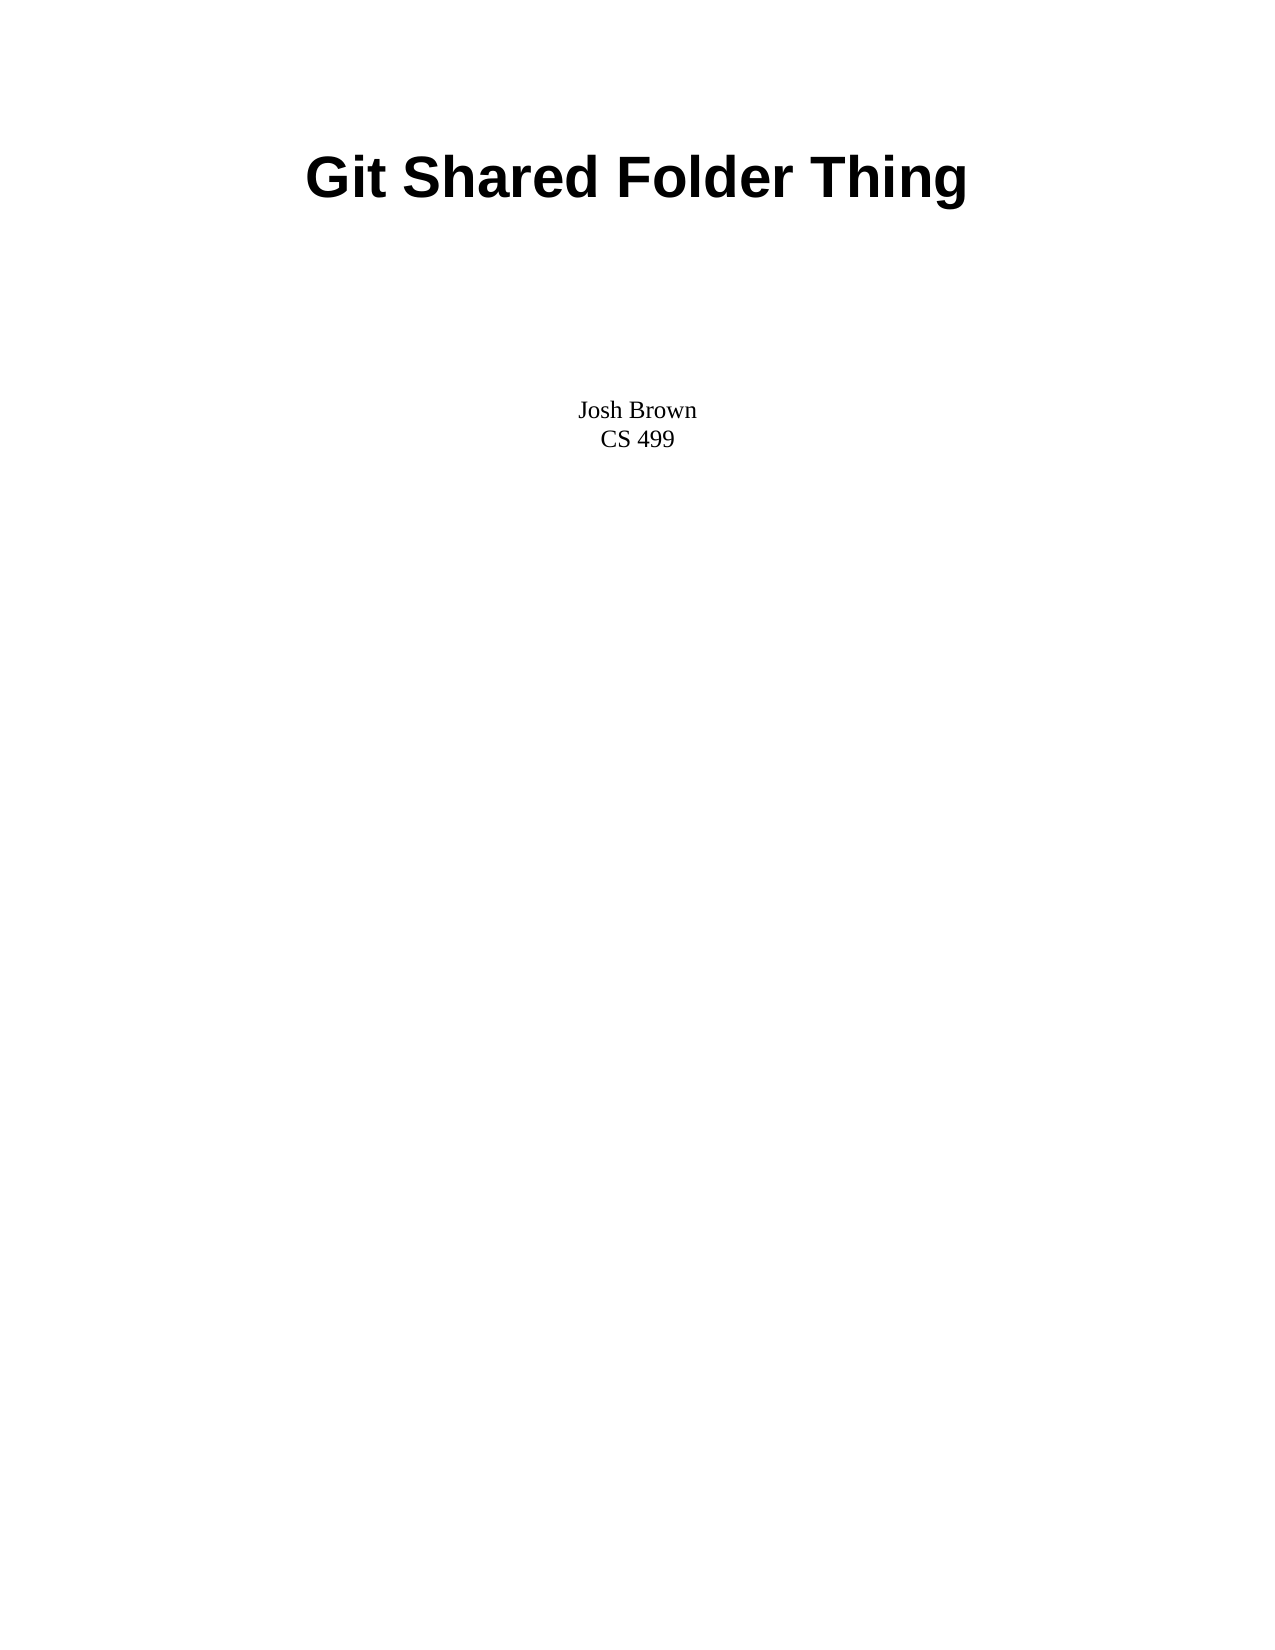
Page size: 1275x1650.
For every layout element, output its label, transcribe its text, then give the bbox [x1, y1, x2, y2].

text CS 499 [118, 424, 1157, 453]
text Josh Brown [118, 395, 1157, 424]
title Git Shared Folder Thing [118, 143, 1157, 210]
